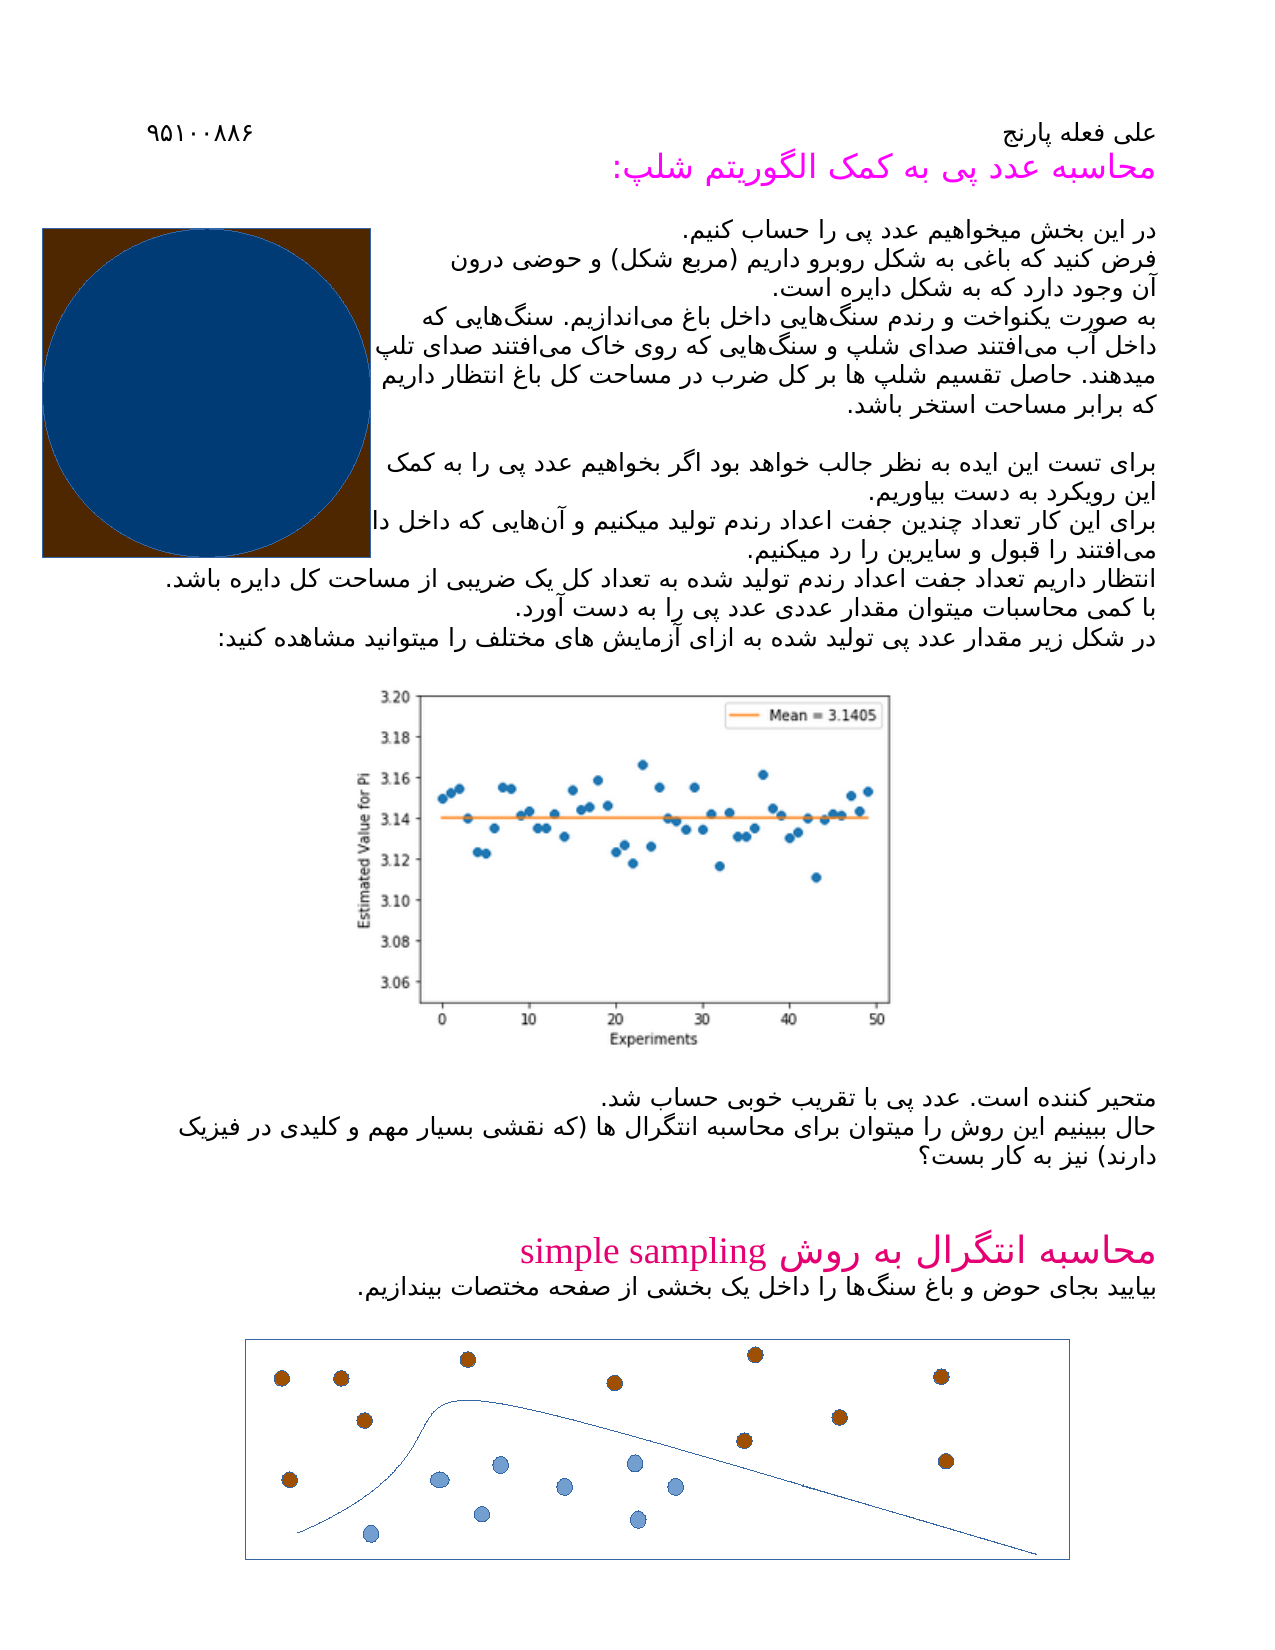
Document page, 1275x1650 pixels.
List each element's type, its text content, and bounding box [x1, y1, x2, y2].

text می‌افتند را قبول و سایرین را رد میکنیم. [118, 535, 1157, 564]
text فرض کنید که باغی به شکل روبرو داریم (‌مربع شکل) و حوضی درون [371, 244, 1157, 273]
text علی فعله پارنج ۹۵۱۰۰۸۸۶ [118, 118, 1157, 147]
text برای این کار تعداد چندین جفت اعداد رندم تولید میکنیم و آن‌هایی که داخل دایره [371, 506, 1157, 535]
picture [339, 680, 936, 1059]
text حال ببینیم این روش را میتوان برای محاسبه انتگرال ها (که نقشی بسیار مهم و کلیدی در فیزیک دارند) نیز به کار بست؟ [118, 1112, 1157, 1171]
text با کمی محاسبات میتوان مقدار عددی عدد پی را به دست آورد. [118, 594, 1157, 623]
text داخل آب می‌افتند صدای شلپ و سنگ‌هایی که روی خاک می‌افتند صدای تلپ [371, 332, 1157, 361]
text در شکل زیر مقدار عدد پی تولید شده به ازای آزمایش های مختلف را میتوانید مشاهده کنید: [118, 623, 1157, 652]
text متحیر کننده است. عدد پی با تقریب خوبی حساب شد. [118, 1083, 1157, 1112]
text در این بخش میخواهیم عدد پی را حساب کنیم. [118, 215, 1157, 244]
text میدهند. حاصل تقسیم شلپ ها بر کل ضرب در مساحت کل باغ انتظار داریم [371, 361, 1157, 390]
text که برابر مساحت استخر باشد. [371, 390, 1157, 419]
text انتظار داریم تعداد جفت اعداد رندم تولید شده به تعداد کل یک ضریبی از مساحت کل دایره باشد. [118, 564, 1157, 594]
text محاسبه انتگرال به روش simple sampling [118, 1228, 1157, 1272]
text آن وجود دارد که به شکل دایره است. [371, 273, 1157, 302]
text محاسبه عدد پی به کمک الگوریتم شلپ: [118, 147, 1157, 186]
text این رویکرد به دست بیاوریم. [371, 477, 1157, 506]
text برای تست این ایده به نظر جالب خواهد بود اگر بخواهیم عدد پی را به کمک [371, 448, 1157, 477]
text به صورت یکنواخت و رندم سنگ‌هایی داخل باغ می‌اندازیم. سنگ‌هایی که [371, 302, 1157, 332]
text بیایید بجای حوض و باغ سنگ‌ها را داخل یک بخشی از صفحه مختصات بیندازیم. [118, 1272, 1157, 1301]
